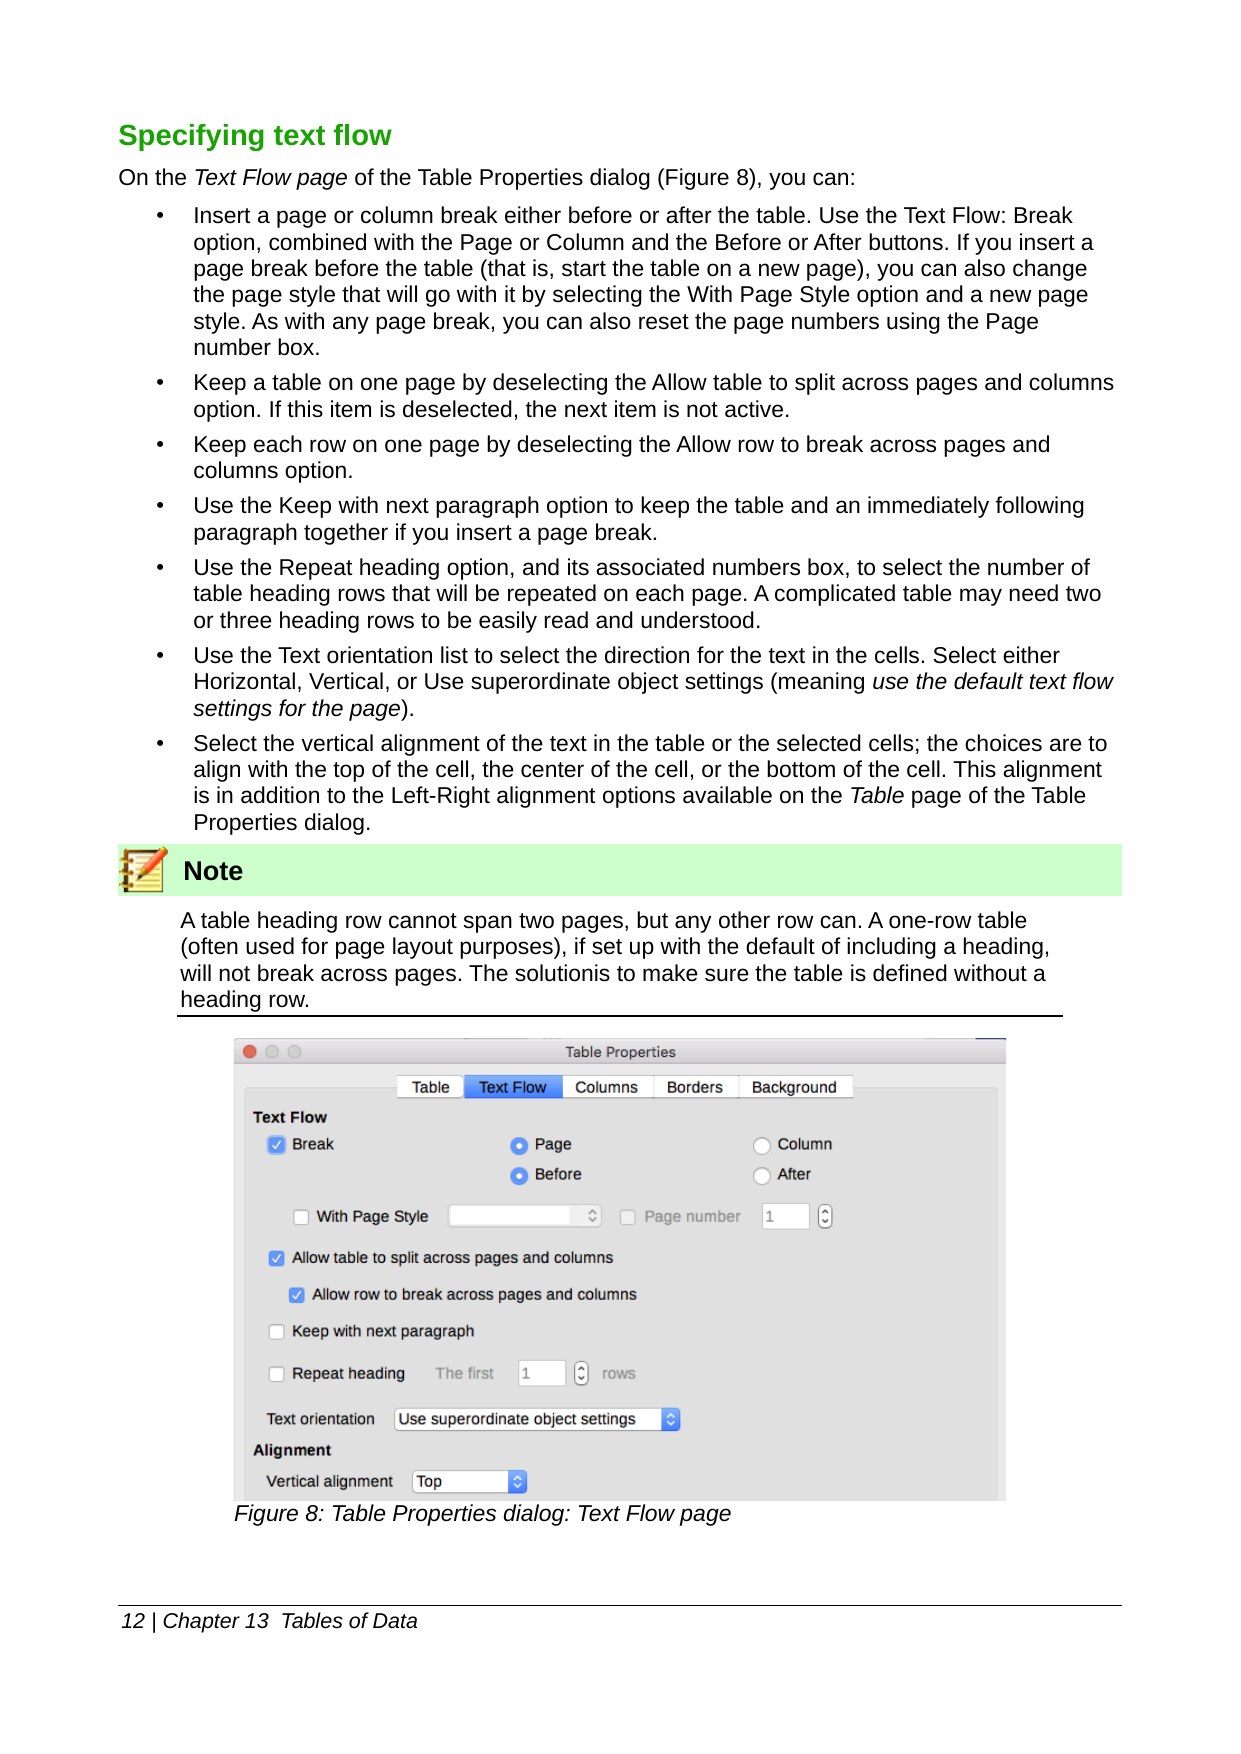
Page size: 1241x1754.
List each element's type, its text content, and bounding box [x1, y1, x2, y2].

list Insert a page or column break either before or after the table. Use the Text Flow: Break option, combined with the Page or Column and the Before or After buttons. If you insert a page break before the table (that is, start the table on a new page), you can also change the page style that will go with it by selecting the With Page Style option and a new page style. As with any page break, you can also reset the page numbers using the Page number box. [156, 202, 1122, 360]
list On the Text Flow page of the Table Properties dialog (Figure 8), you can: [118, 163, 1122, 190]
picture [233, 1038, 1007, 1501]
text A table heading row cannot span two pages, but any other row can. A one-row table (often used for page layout purposes), if set up with the default of including a heading, will not break across pages. The solutionis to make sure the table is defined without a heading row. [177, 904, 1063, 1015]
list Keep each row on one page by deselecting the Allow row to break across pages and columns option. [156, 431, 1122, 483]
subtitle Specifying text flow [118, 118, 1122, 152]
list Use the Keep with next paragraph option to keep the table and an immediately following paragraph together if you insert a page break. [156, 492, 1122, 545]
picture [119, 845, 170, 896]
text Figure 8: Table Properties dialog: Text Flow page [234, 1501, 1006, 1527]
list Use the Repeat heading option, and its associated numbers box, to select the number of table heading rows that will be repeated on each page. A complicated table may need two or three heading rows to be easily read and understood. [156, 554, 1122, 633]
list Use the Text orientation list to select the direction for the text in the cells. Select either Horizontal, Vertical, or Use superordinate object settings (meaning use the default text flow settings for the page). [156, 642, 1122, 721]
list Keep a table on one page by deselecting the Allow table to split across pages and columns option. If this item is deselected, the next item is not active. [156, 369, 1122, 422]
subtitle Note [118, 844, 1122, 896]
list Select the vertical alignment of the text in the table or the selected cells; the choices are to align with the top of the cell, the center of the cell, or the bottom of the cell. This alignment is in addition to the Left-Right alignment options available on the Table page of the Table Properties dialog. [156, 730, 1122, 835]
